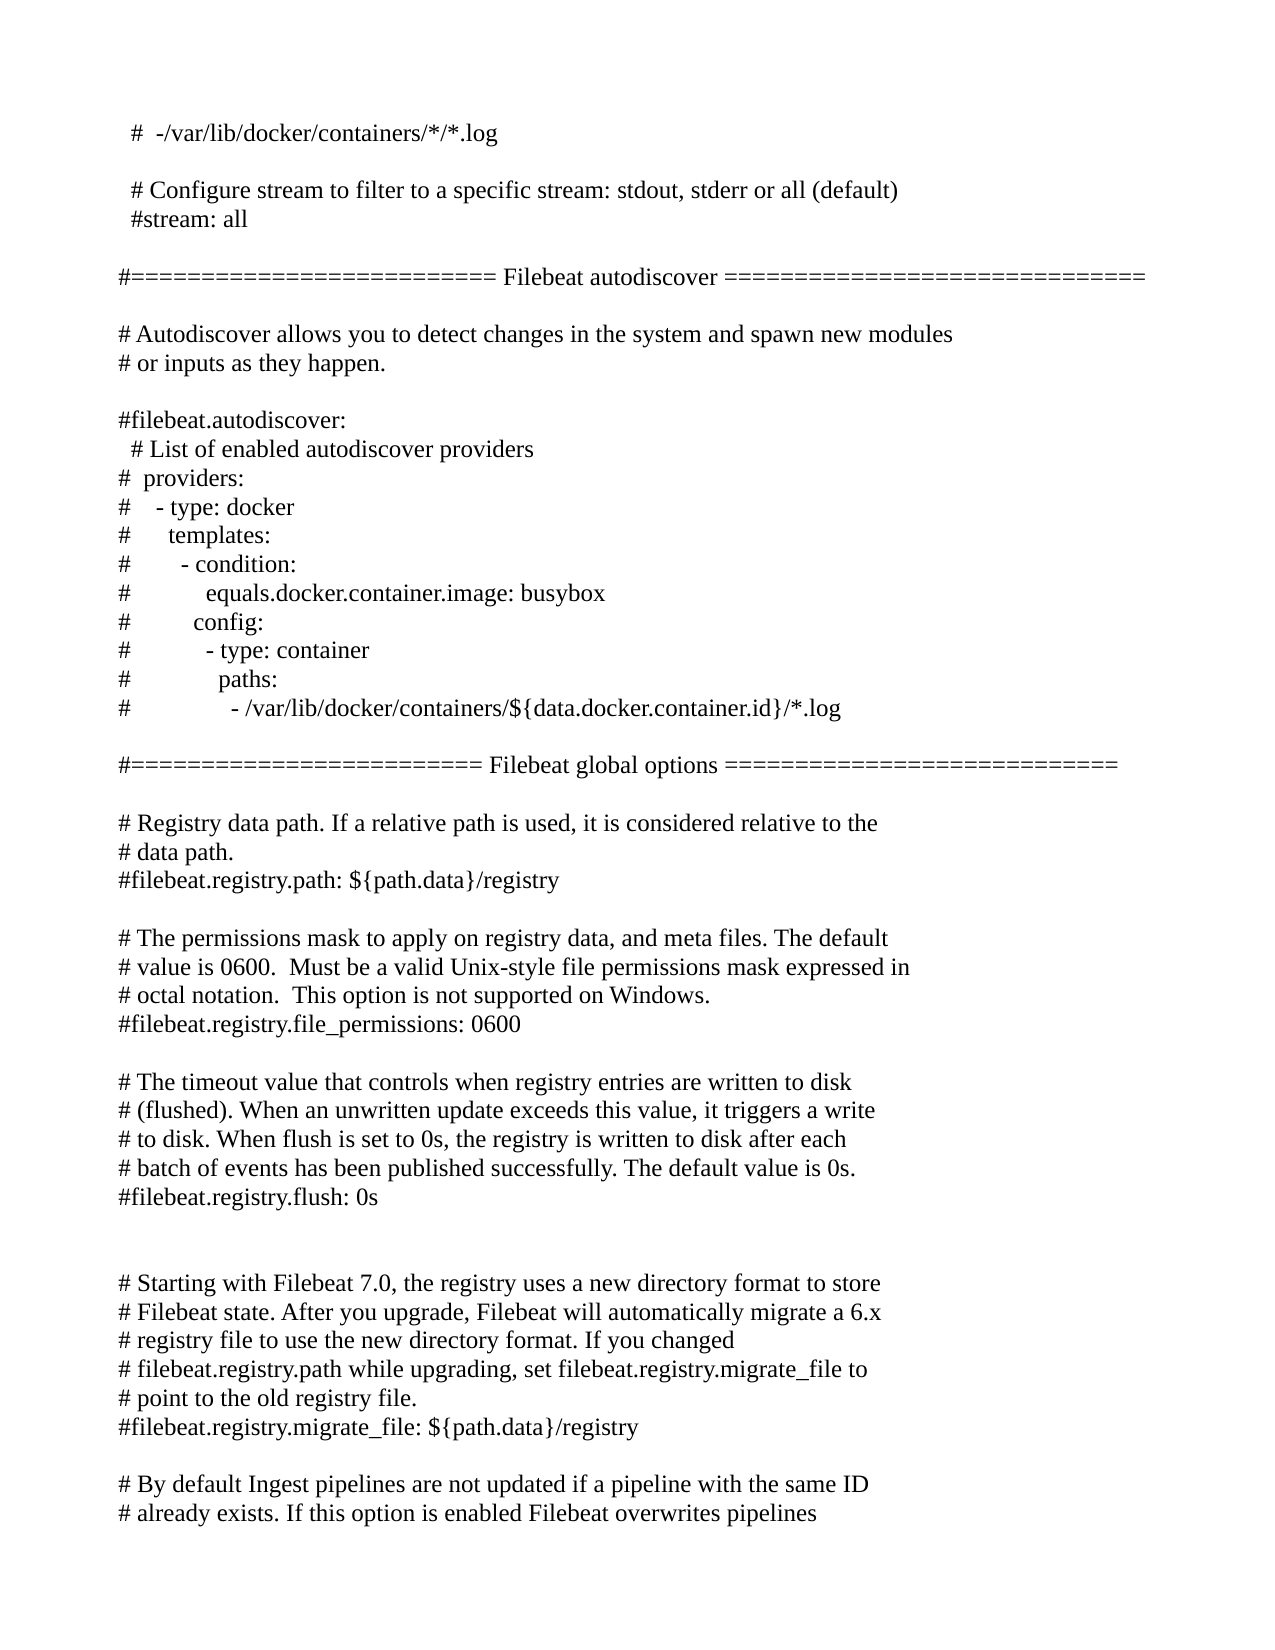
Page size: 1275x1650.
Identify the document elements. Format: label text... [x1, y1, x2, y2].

text # batch of events has been published successfully. The default value is 0s. [118, 1153, 1157, 1182]
text #filebeat.registry.migrate_file: ${path.data}/registry [118, 1412, 1157, 1441]
text # The permissions mask to apply on registry data, and meta files. The default [118, 923, 1157, 952]
text # The timeout value that controls when registry entries are written to disk [118, 1067, 1157, 1096]
text # - type: docker [118, 492, 1157, 521]
text # Configure stream to filter to a specific stream: stdout, stderr or all (default) [118, 176, 1157, 204]
text # By default Ingest pipelines are not updated if a pipeline with the same ID [118, 1469, 1157, 1498]
text # filebeat.registry.path while upgrading, set filebeat.registry.migrate_file to [118, 1354, 1157, 1383]
text #filebeat.autodiscover: [118, 406, 1157, 434]
text # data path. [118, 837, 1157, 866]
text # registry file to use the new directory format. If you changed [118, 1326, 1157, 1354]
text #filebeat.registry.path: ${path.data}/registry [118, 866, 1157, 894]
text # Autodiscover allows you to detect changes in the system and spawn new modules [118, 319, 1157, 348]
text # config: [118, 607, 1157, 636]
text # (flushed). When an unwritten update exceeds this value, it triggers a write [118, 1096, 1157, 1124]
text # - /var/lib/docker/containers/${data.docker.container.id}/*.log [118, 693, 1157, 722]
text # or inputs as they happen. [118, 348, 1157, 377]
text # -/var/lib/docker/containers/*/*.log [118, 118, 1157, 147]
text # - type: container [118, 636, 1157, 664]
text #========================= Filebeat global options ============================ [118, 751, 1157, 779]
text #========================== Filebeat autodiscover ============================== [118, 262, 1157, 291]
text # point to the old registry file. [118, 1383, 1157, 1412]
text # - condition: [118, 549, 1157, 578]
text # octal notation. This option is not supported on Windows. [118, 981, 1157, 1009]
text # providers: [118, 463, 1157, 492]
text # paths: [118, 664, 1157, 693]
text # Starting with Filebeat 7.0, the registry uses a new directory format to store [118, 1268, 1157, 1297]
text #filebeat.registry.file_permissions: 0600 [118, 1009, 1157, 1038]
text # templates: [118, 521, 1157, 549]
text # Filebeat state. After you upgrade, Filebeat will automatically migrate a 6.x [118, 1297, 1157, 1326]
text # Registry data path. If a relative path is used, it is considered relative to the [118, 808, 1157, 837]
text # to disk. When flush is set to 0s, the registry is written to disk after each [118, 1124, 1157, 1153]
text #stream: all [118, 204, 1157, 233]
text # value is 0600. Must be a valid Unix-style file permissions mask expressed in [118, 952, 1157, 981]
text # equals.docker.container.image: busybox [118, 578, 1157, 607]
text # already exists. If this option is enabled Filebeat overwrites pipelines [118, 1498, 1157, 1527]
text # List of enabled autodiscover providers [118, 434, 1157, 463]
text #filebeat.registry.flush: 0s [118, 1182, 1157, 1211]
